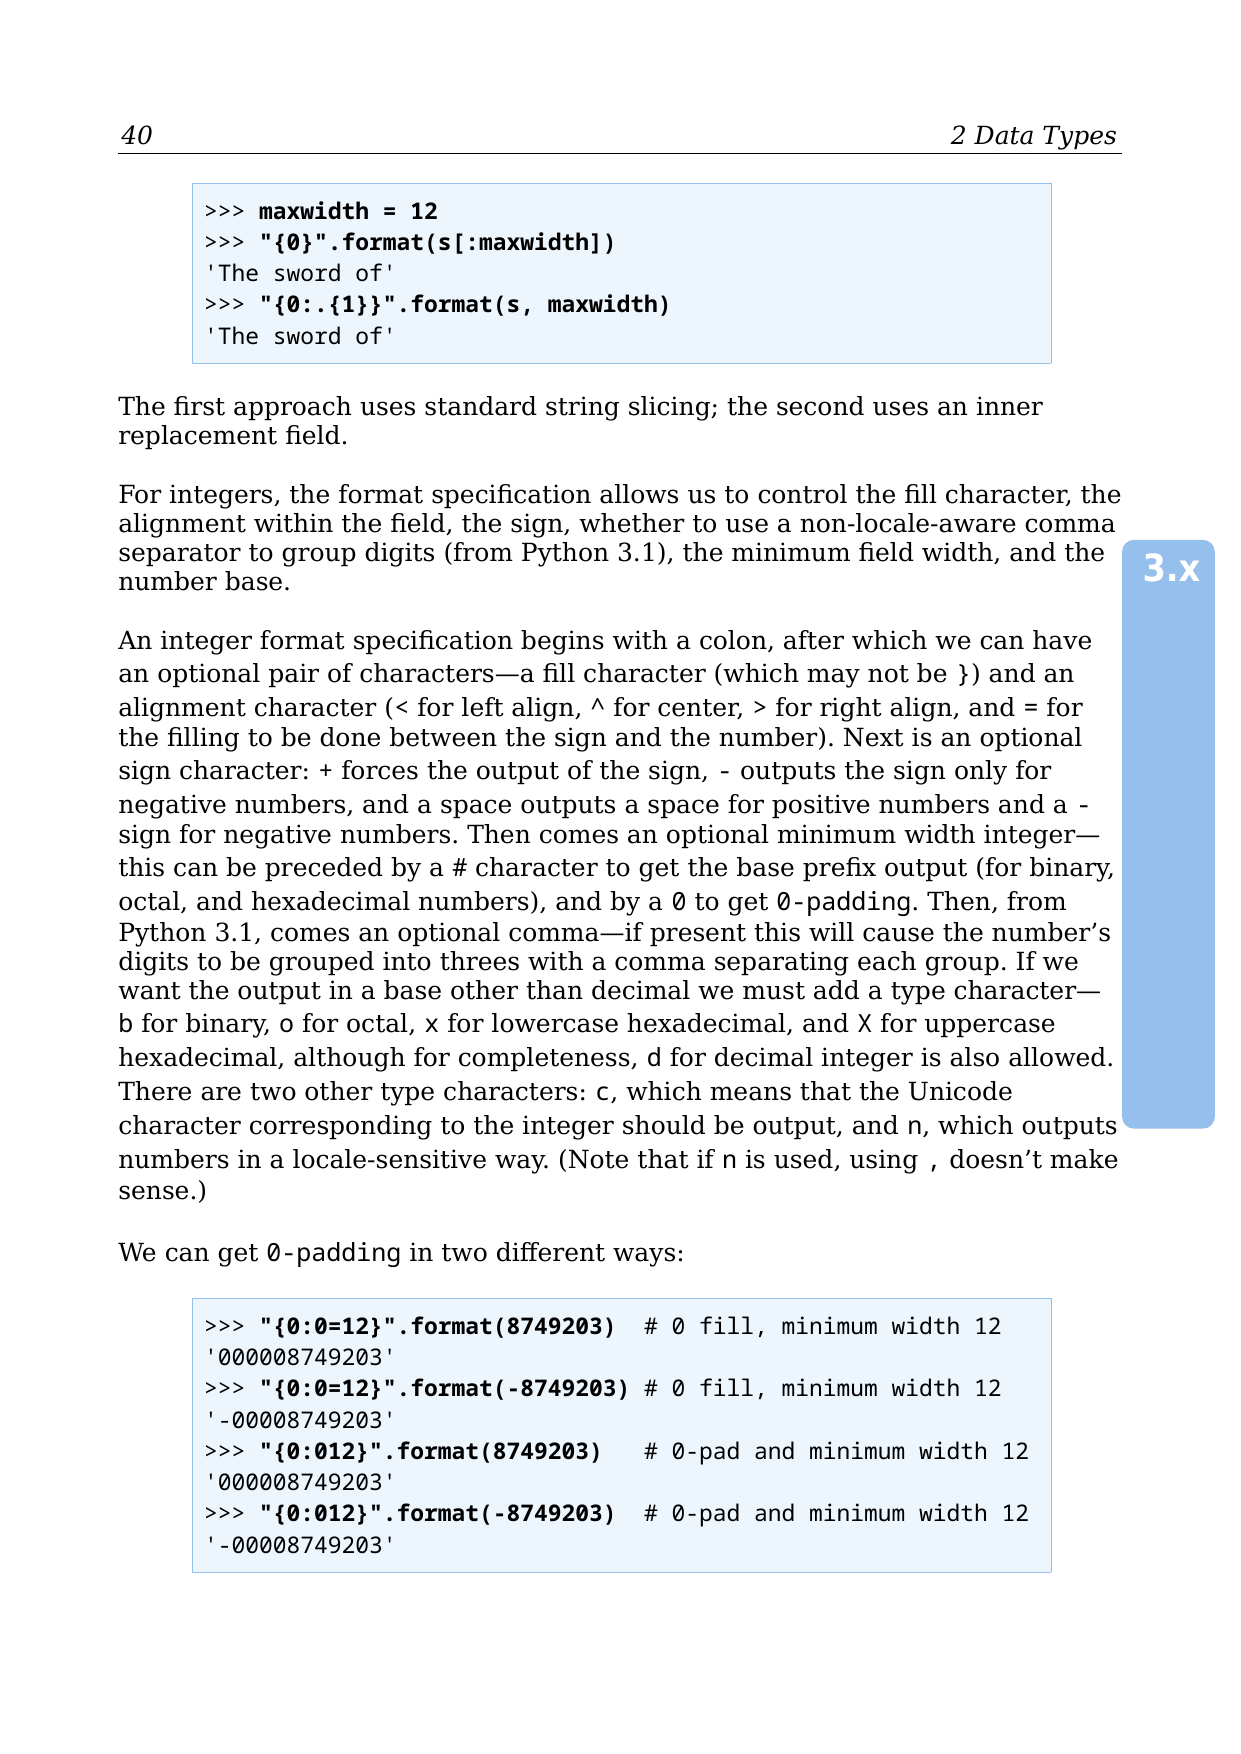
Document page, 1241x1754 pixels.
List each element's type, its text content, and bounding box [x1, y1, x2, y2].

text >>> "{0}".format(s[:maxwidth]) [193, 214, 1051, 245]
text >>> "{0:.{1}}".format(s, maxwidth) [193, 276, 1051, 308]
text '-00008749203' [193, 1392, 1051, 1423]
text For integers, the format specification allows us to control the fill character, the alignment within the field, the sign, whether to use a non-locale-aware comma separator to group digits (from Python 3.1), the minimum field width, and the number base. [118, 480, 1122, 597]
text >>> "{0:012}".format(8749203) # 0-pad and minimum width 12 [193, 1423, 1051, 1454]
text The first approach uses standard string slicing; the second uses an inner replacement field. [118, 392, 1122, 451]
text '-00008749203' [193, 1517, 1051, 1572]
text '000008749203' [193, 1329, 1051, 1361]
text >>> maxwidth = 12 [193, 184, 1051, 214]
text '000008749203' [193, 1454, 1051, 1486]
text An integer format specification begins with a colon, after which we can have an optional pair of characters—a fill character (which may not be }) and an alignment character (< for left align, ^ for center, > for right align, and = for the filling to be done between the sign and the number). Next is an optional sign character: + forces the output of the sign, - outputs the sign only for negative numbers, and a space outputs a space for positive numbers and a - sign for negative numbers. Then comes an optional minimum width integer—this can be preceded by a # character to get the base prefix output (for binary, octal, and hexadecimal numbers), and by a 0 to get 0-padding. Then, from Python 3.1, comes an optional comma—if present this will cause the number’s digits to be grouped into threes with a comma separating each group. If we want the output in a base other than decimal we must add a type character—b for binary, o for octal, x for lowercase hexadecimal, and X for uppercase hexadecimal, although for completeness, d for decimal integer is also allowed. There are two other type characters: c, which means that the Unicode character corresponding to the integer should be output, and n, which outputs numbers in a locale-sensitive way. (Note that if n is used, using , doesn’t make sense.) [118, 626, 1122, 1205]
text 'The sword of' [193, 308, 1051, 363]
text 'The sword of' [193, 245, 1051, 276]
text >>> "{0:0=12}".format(-8749203) # 0 fill, minimum width 12 [193, 1361, 1051, 1392]
text >>> "{0:0=12}".format(8749203) # 0 fill, minimum width 12 [193, 1299, 1051, 1329]
text >>> "{0:012}".format(-8749203) # 0-pad and minimum width 12 [193, 1486, 1051, 1517]
text We can get 0-padding in two different ways: [118, 1234, 1122, 1268]
